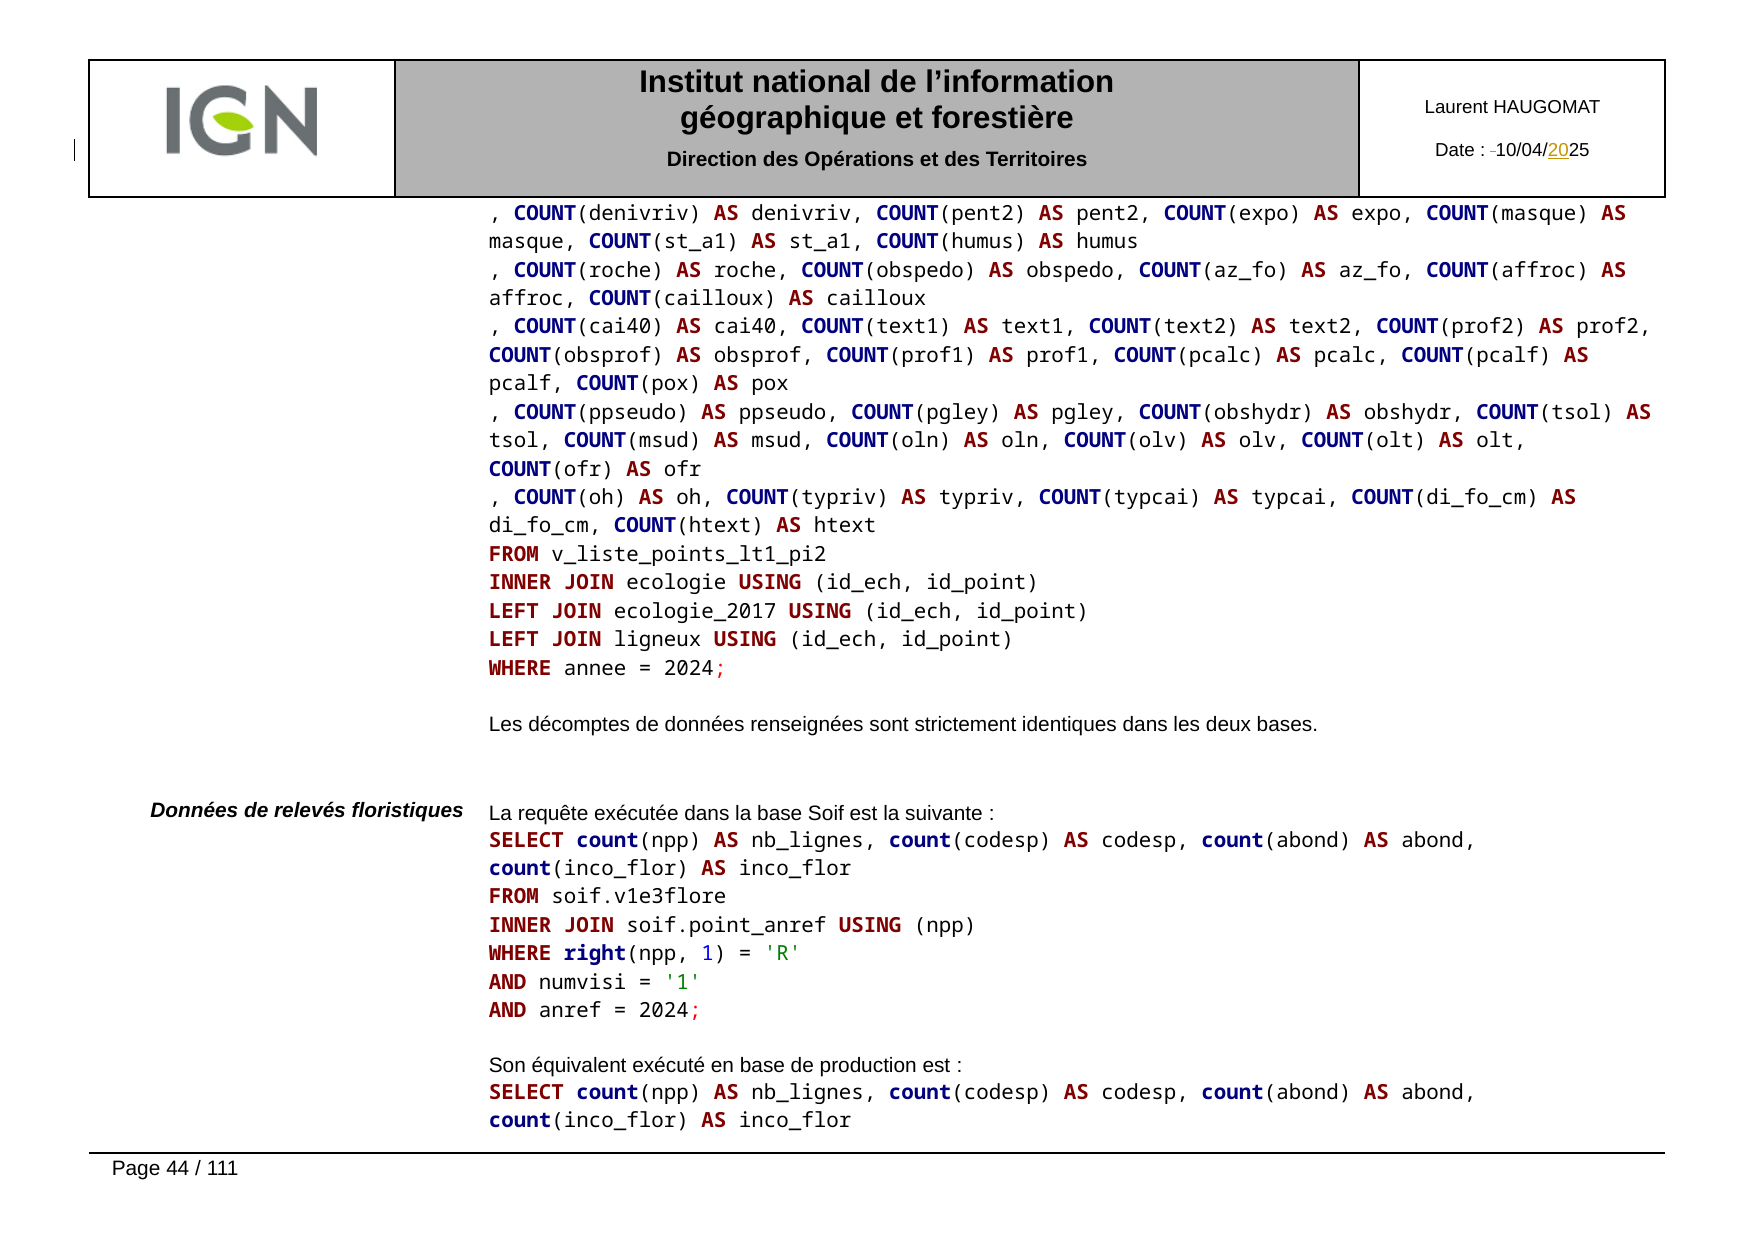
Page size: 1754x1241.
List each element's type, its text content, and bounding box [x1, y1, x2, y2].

table_cell Données de relevés floristiques [89, 797, 483, 1139]
table_cell [89, 198, 483, 797]
table_cell La requête exécutée dans la base Soif est la suivante : SELECT count(npp) AS nb_lignes, count(codesp) AS codesp, count(abond) AS abond, count(inco_flor) AS inco_flor FROM soif.v1e3flore INNER JOIN soif.point_anref USING (npp) WHERE right(npp, 1) = 'R' AND numvisi = '1' AND anref = 2024; Son équivalent exécuté en base de production est : SELECT count(npp) AS nb_lignes, count(codesp) AS codesp, count(abond) AS abond, count(inco_flor) AS inco_flor [483, 797, 1665, 1139]
picture [141, 62, 343, 180]
table_cell , COUNT(denivriv) AS denivriv, COUNT(pent2) AS pent2, COUNT(expo) AS expo, COUNT(masque) AS masque, COUNT(st_a1) AS st_a1, COUNT(humus) AS humus , COUNT(roche) AS roche, COUNT(obspedo) AS obspedo, COUNT(az_fo) AS az_fo, COUNT(affroc) AS affroc, COUNT(cailloux) AS cailloux , COUNT(cai40) AS cai40, COUNT(text1) AS text1, COUNT(text2) AS text2, COUNT(prof2) AS prof2, COUNT(obsprof) AS obsprof, COUNT(prof1) AS prof1, COUNT(pcalc) AS pcalc, COUNT(pcalf) AS pcalf, COUNT(pox) AS pox , COUNT(ppseudo) AS ppseudo, COUNT(pgley) AS pgley, COUNT(obshydr) AS obshydr, COUNT(tsol) AS tsol, COUNT(msud) AS msud, COUNT(oln) AS oln, COUNT(olv) AS olv, COUNT(olt) AS olt, COUNT(ofr) AS ofr , COUNT(oh) AS oh, COUNT(typriv) AS typriv, COUNT(typcai) AS typcai, COUNT(di_fo_cm) AS di_fo_cm, COUNT(htext) AS htext FROM v_liste_points_lt1_pi2 INNER JOIN ecologie USING (id_ech, id_point) LEFT JOIN ecologie_2017 USING (id_ech, id_point) LEFT JOIN ligneux USING (id_ech, id_point) WHERE annee = 2024; Les décomptes de données renseignées sont strictement identiques dans les deux bases. [483, 198, 1665, 797]
